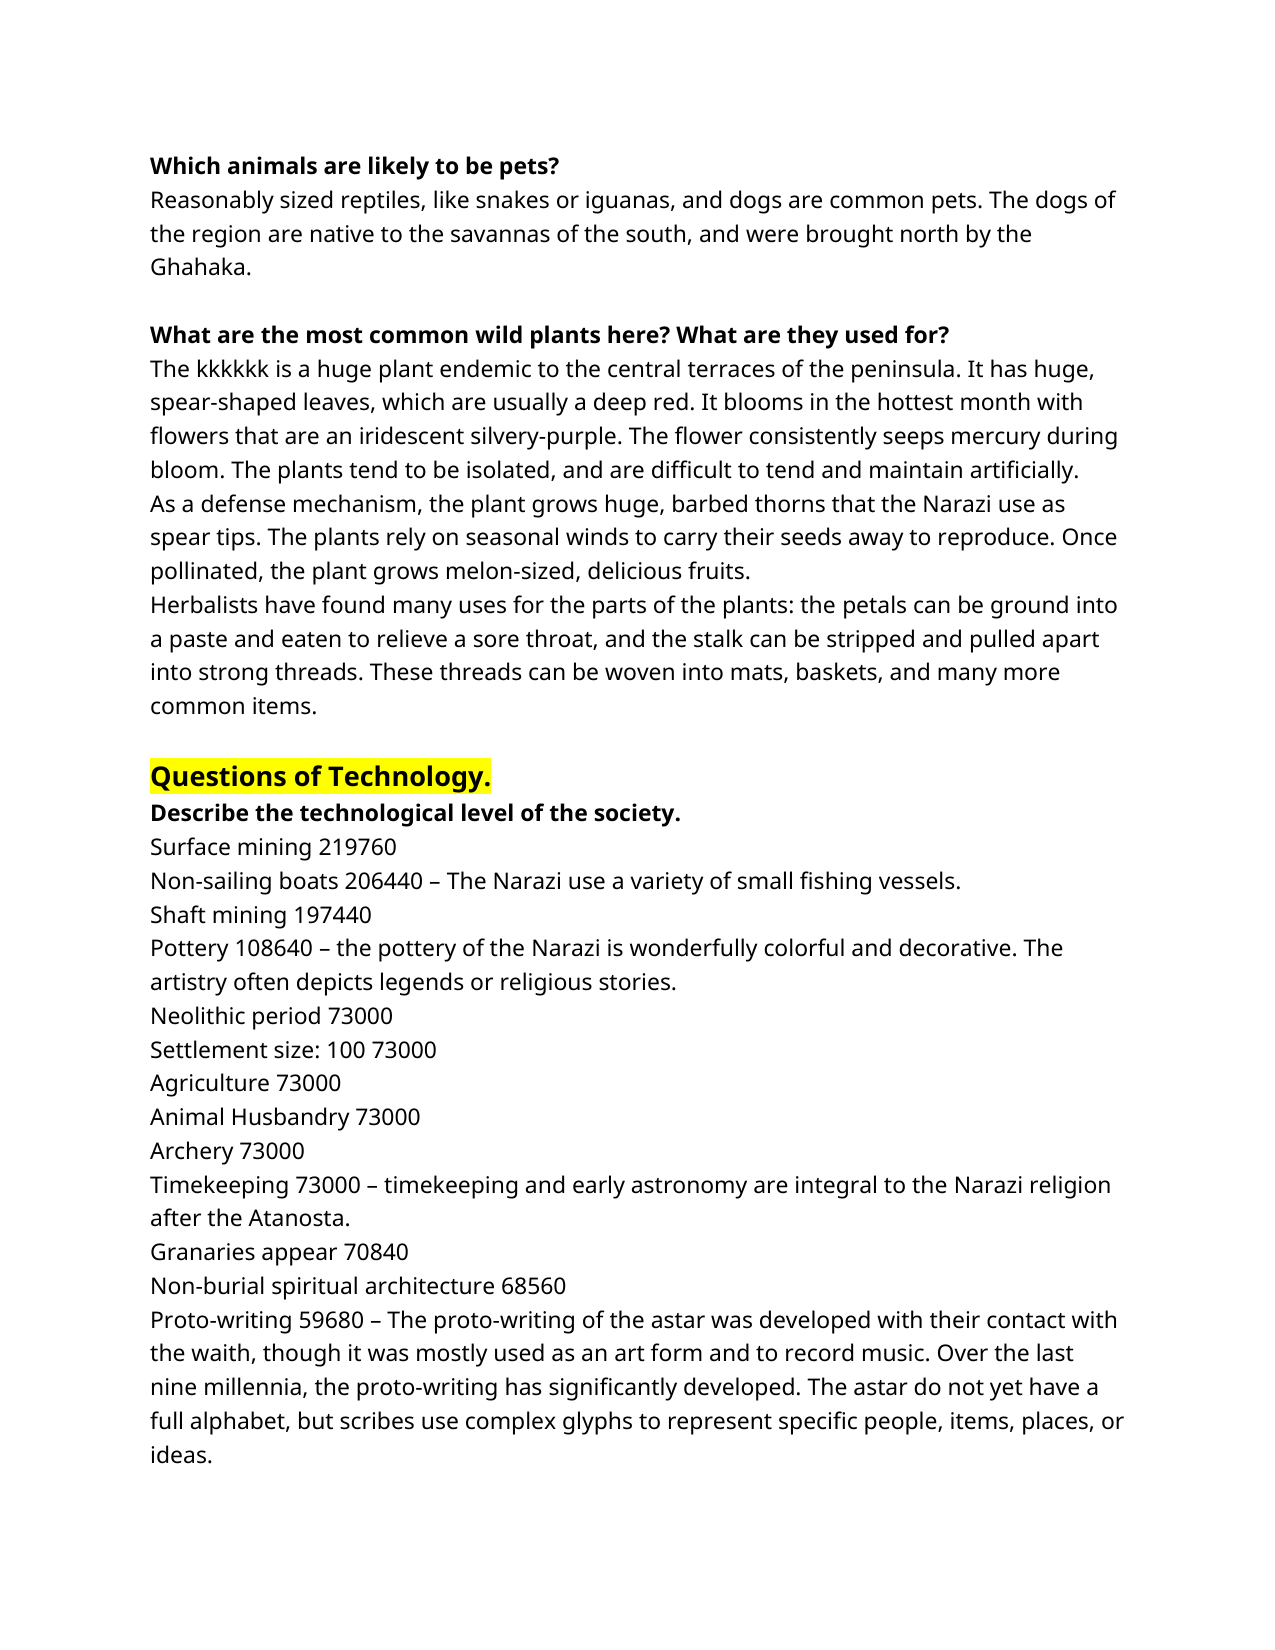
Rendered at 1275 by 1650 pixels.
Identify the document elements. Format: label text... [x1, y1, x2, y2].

text Describe the technological level of the society. [150, 797, 1125, 828]
text Timekeeping 73000 – timekeeping and early astronomy are integral to the Narazi religion after the Atanosta. [150, 1168, 1125, 1233]
text Herbalists have found many uses for the parts of the plants: the petals can be ground into a paste and eaten to relieve a sore throat, and the stalk can be stripped and pulled apart into strong threads. These threads can be woven into mats, baskets, and many more common items. [150, 589, 1125, 721]
text Shaft mining 197440 [150, 898, 1125, 930]
text Proto-writing 59680 – The proto-writing of the astar was developed with their contact with the waith, though it was mostly used as an art form and to record music. Over the last nine millennia, the proto-writing has significantly developed. The astar do not yet have a full alphabet, but scribes use complex glyphs to represent specific people, items, places, or ideas. [150, 1303, 1125, 1470]
text As a defense mechanism, the plant grows huge, barbed thorns that the Narazi use as spear tips. The plants rely on seasonal winds to carry their seeds away to reproduce. Once pollinated, the plant grows melon-sized, delicious fruits. [150, 487, 1125, 586]
text Surface mining 219760 [150, 831, 1125, 862]
text Non-sailing boats 206440 – The Narazi use a variety of small fishing vessels. [150, 865, 1125, 896]
text Which animals are likely to be pets? Reasonably sized reptiles, like snakes or iguanas, and dogs are common pets. The dogs of the region are native to the savannas of the south, and were brought north by the Ghahaka. [150, 150, 1125, 282]
text Agriculture 73000 [150, 1067, 1125, 1098]
text Questions of Technology. [150, 757, 1125, 794]
text What are the most common wild plants here? What are they used for? [150, 319, 1125, 350]
text Animal Husbandry 73000 [150, 1101, 1125, 1132]
text The kkkkkk is a huge plant endemic to the central terraces of the peninsula. It has huge, spear-shaped leaves, which are usually a deep red. It blooms in the hottest month with flowers that are an iridescent silvery-purple. The flower consistently seeps mercury during bloom. The plants tend to be isolated, and are difficult to tend and maintain artificially. [150, 352, 1125, 485]
text Pottery 108640 – the pottery of the Narazi is wonderfully colorful and decorative. The artistry often depicts legends or religious stories. [150, 932, 1125, 997]
text Granaries appear 70840 [150, 1236, 1125, 1267]
text Settlement size: 100 73000 [150, 1033, 1125, 1065]
text Archery 73000 [150, 1135, 1125, 1166]
text Neolithic period 73000 [150, 1000, 1125, 1031]
text Non-burial spiritual architecture 68560 [150, 1270, 1125, 1301]
